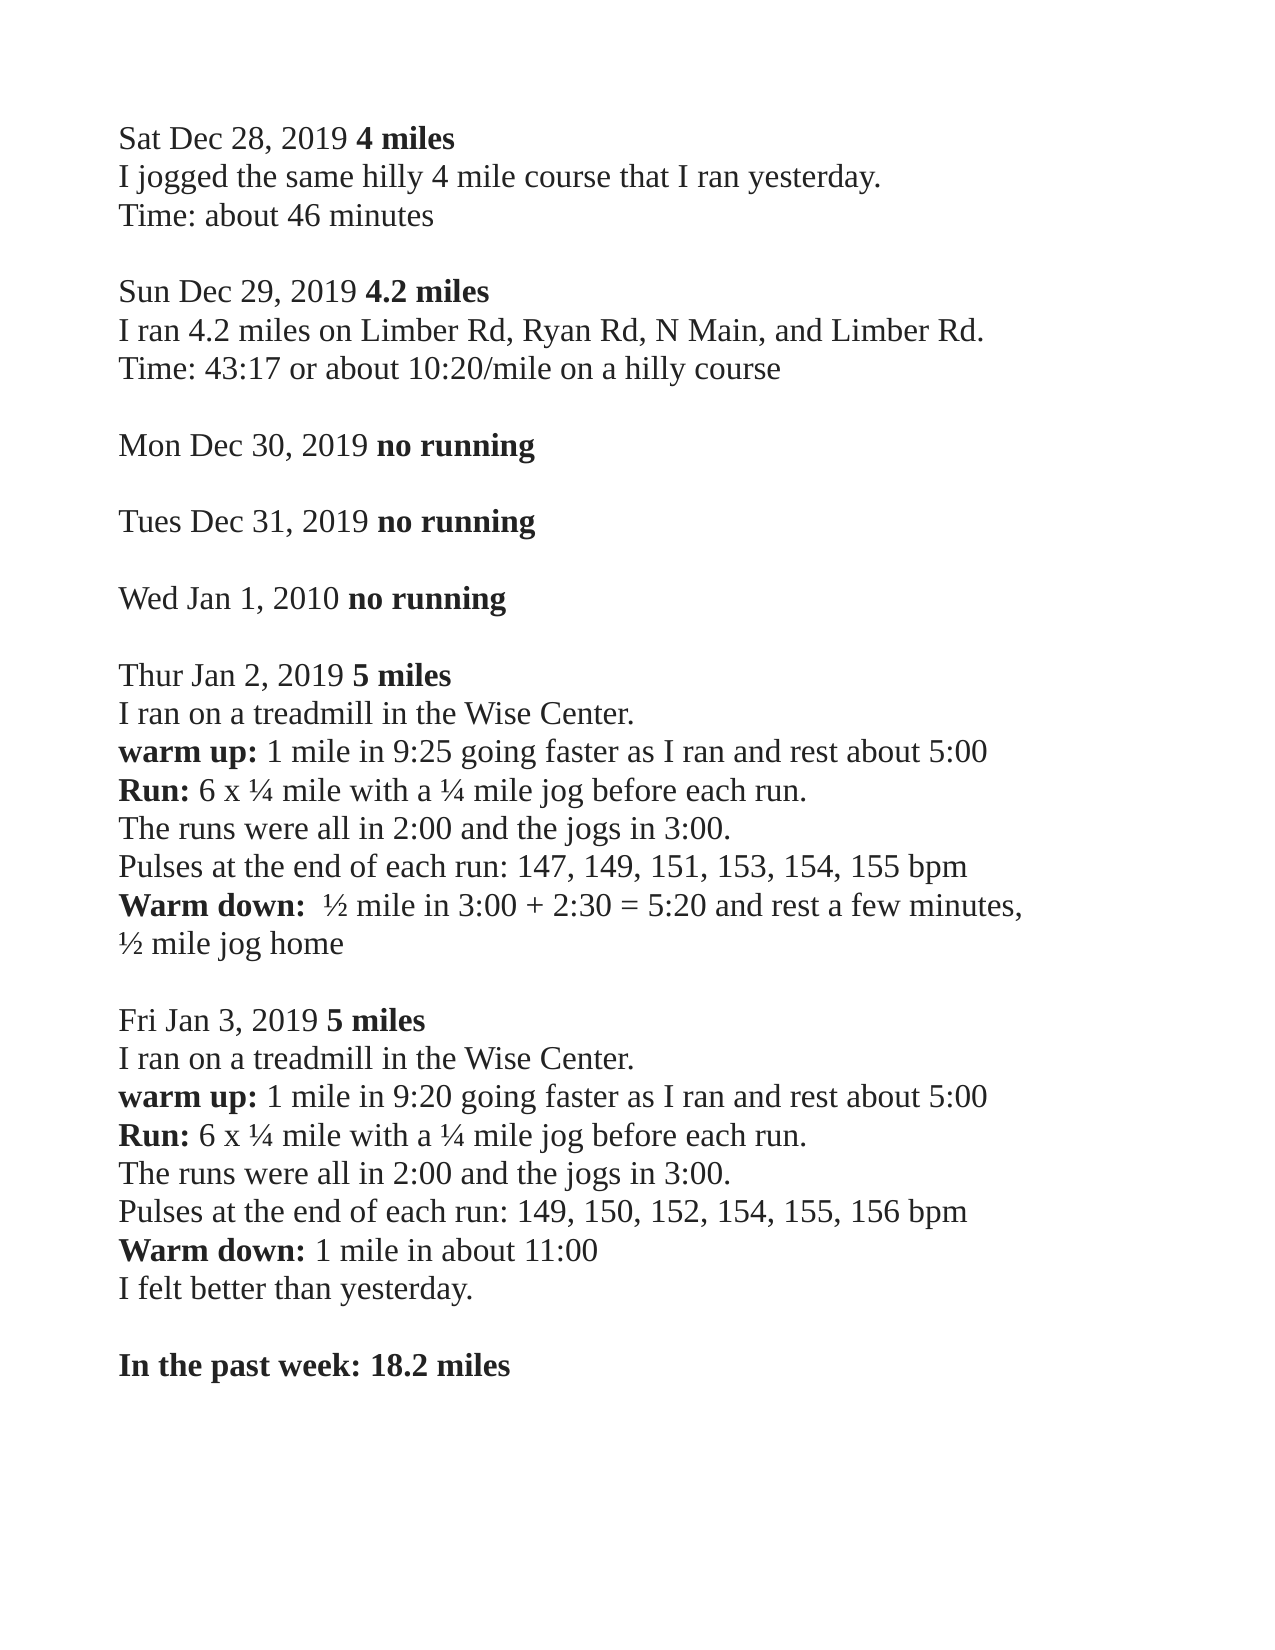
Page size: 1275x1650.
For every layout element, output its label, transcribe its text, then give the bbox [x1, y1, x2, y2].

text Mon Dec 30, 2019 no running [118, 425, 1161, 463]
text I ran on a treadmill in the Wise Center. [118, 693, 1161, 731]
text I ran 4.2 miles on Limber Rd, Ryan Rd, N Main, and Limber Rd. [118, 310, 1161, 348]
text Run: 6 x ¼ mile with a ¼ mile jog before each run. [118, 1115, 1161, 1153]
text I felt better than yesterday. [118, 1268, 1161, 1306]
text Sun Dec 29, 2019 4.2 miles [118, 271, 1161, 310]
text The runs were all in 2:00 and the jogs in 3:00. [118, 808, 1161, 846]
text Pulses at the end of each run: 147, 149, 151, 153, 154, 155 bpm [118, 846, 1161, 885]
text I jogged the same hilly 4 mile course that I ran yesterday. [118, 156, 1161, 195]
text Warm down: 1 mile in about 11:00 [118, 1230, 1161, 1268]
text The runs were all in 2:00 and the jogs in 3:00. [118, 1153, 1161, 1191]
text Time: 43:17 or about 10:20/mile on a hilly course [118, 348, 1161, 386]
text In the past week: 18.2 miles [118, 1345, 1161, 1383]
text Sat Dec 28, 2019 4 miles [118, 118, 1161, 156]
text Thur Jan 2, 2019 5 miles [118, 655, 1161, 693]
text Fri Jan 3, 2019 5 miles [118, 1000, 1161, 1038]
text Time: about 46 minutes [118, 195, 1161, 233]
text I ran on a treadmill in the Wise Center. [118, 1038, 1161, 1076]
text Run: 6 x ¼ mile with a ¼ mile jog before each run. [118, 770, 1161, 808]
text ½ mile jog home [118, 923, 1161, 961]
text Tues Dec 31, 2019 no running [118, 501, 1161, 540]
text Wed Jan 1, 2010 no running [118, 578, 1161, 616]
text warm up: 1 mile in 9:25 going faster as I ran and rest about 5:00 [118, 731, 1161, 770]
text warm up: 1 mile in 9:20 going faster as I ran and rest about 5:00 [118, 1076, 1161, 1115]
text Pulses at the end of each run: 149, 150, 152, 154, 155, 156 bpm [118, 1191, 1161, 1230]
text Warm down: ½ mile in 3:00 + 2:30 = 5:20 and rest a few minutes, [118, 885, 1161, 923]
